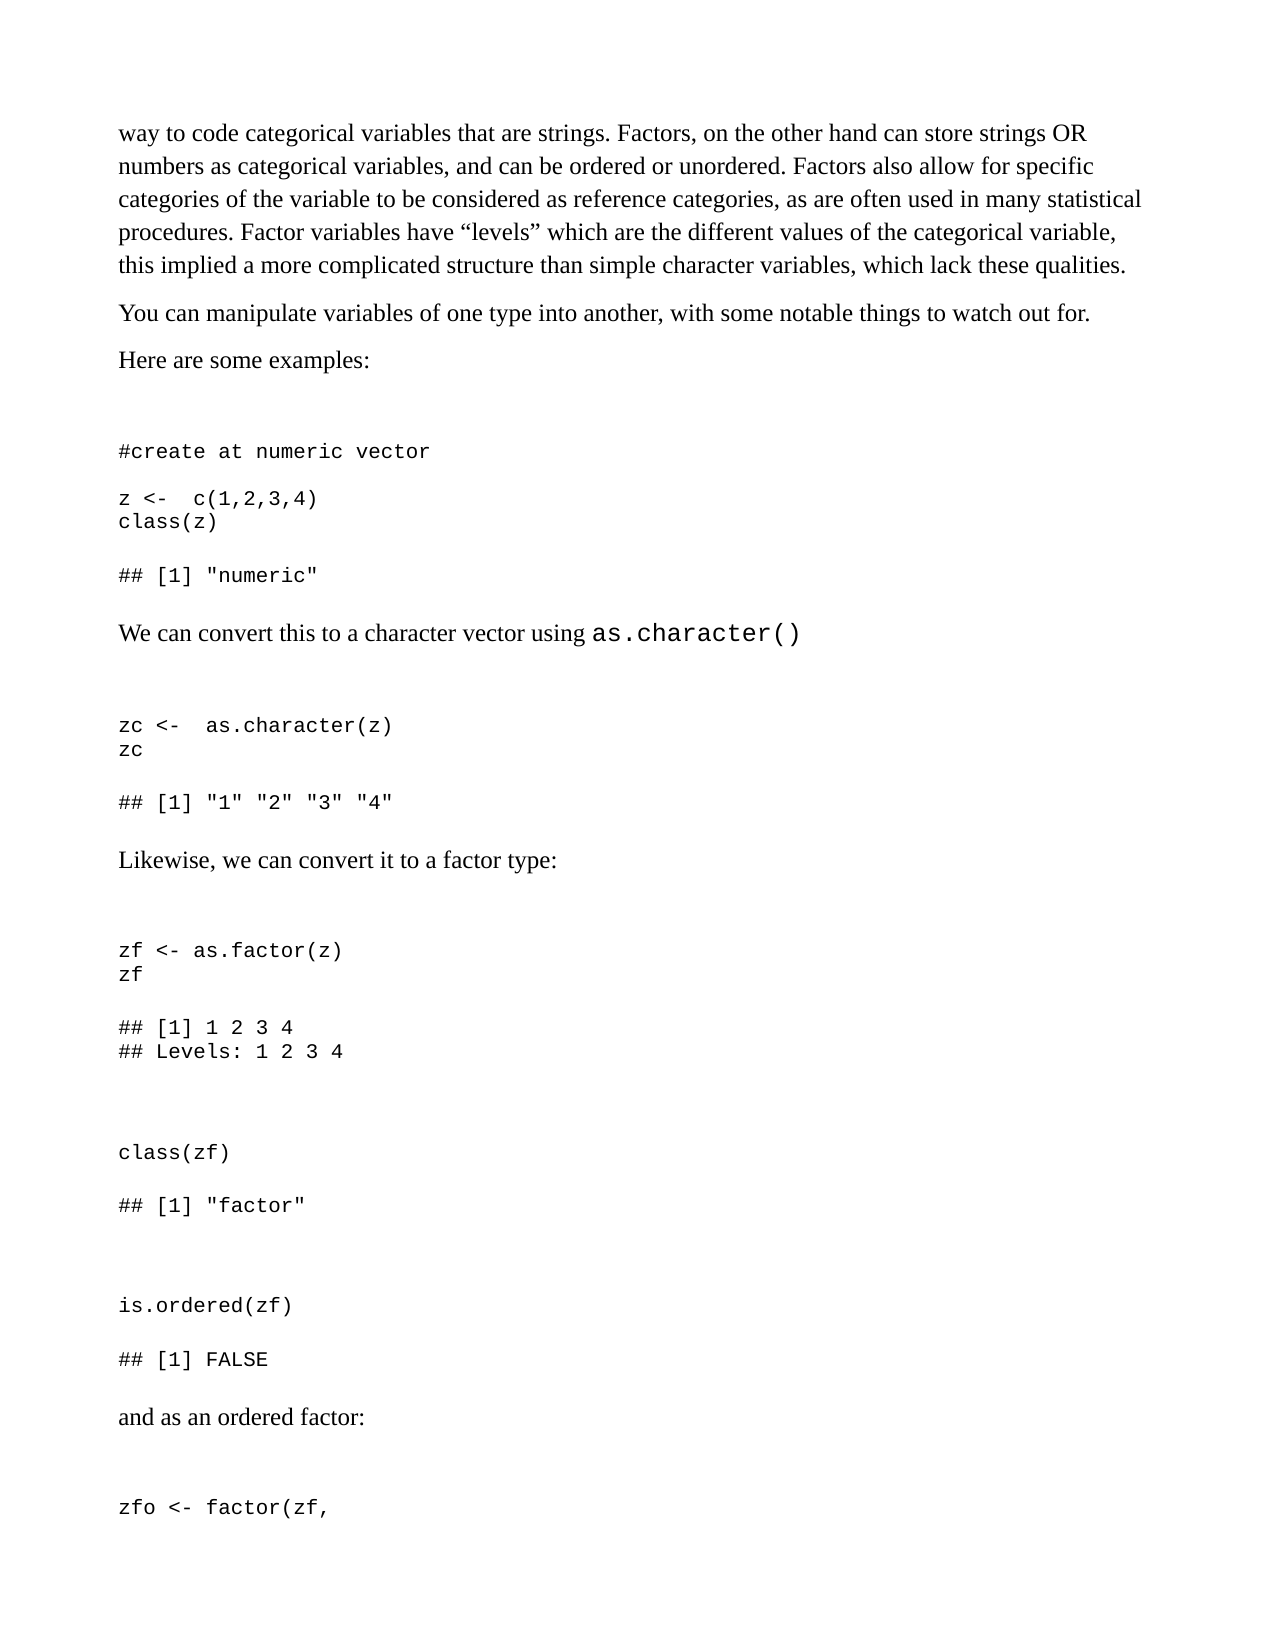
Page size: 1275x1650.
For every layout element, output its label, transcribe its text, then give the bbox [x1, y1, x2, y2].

text and as an ordered factor: [118, 1402, 1157, 1431]
text #create at numeric vector [118, 441, 1157, 464]
text zc <- as.character(z) [118, 715, 1157, 739]
text class(zf) [118, 1142, 1157, 1165]
text z <- c(1,2,3,4) [118, 488, 1157, 512]
text We can convert this to a character vector using as.character() [118, 618, 1157, 649]
text zf <- as.factor(z) [118, 941, 1157, 964]
text zf [118, 964, 1157, 988]
text Here are some examples: [118, 345, 1157, 374]
text ## [1] "numeric" [118, 565, 1157, 588]
text You can manipulate variables of one type into another, with some notable things to watch out for. [118, 298, 1157, 327]
text ## [1] "factor" [118, 1195, 1157, 1218]
text ## [1] FALSE [118, 1349, 1157, 1372]
text ## Levels: 1 2 3 4 [118, 1041, 1157, 1064]
text way to code categorical variables that are strings. Factors, on the other hand can store strings OR numbers as categorical variables, and can be ordered or unordered. Factors also allow for specific categories of the variable to be considered as reference categories, as are often used in many statistical procedures. Factor variables have “levels” which are the different values of the categorical variable, this implied a more complicated structure than simple character variables, which lack these qualities. [118, 118, 1157, 279]
text zfo <- factor(zf, [118, 1497, 1157, 1521]
text class(z) [118, 512, 1157, 535]
text ## [1] 1 2 3 4 [118, 1017, 1157, 1041]
text Likewise, we can convert it to a factor type: [118, 845, 1157, 874]
text ## [1] "1" "2" "3" "4" [118, 792, 1157, 816]
text is.ordered(zf) [118, 1296, 1157, 1319]
text zc [118, 739, 1157, 763]
